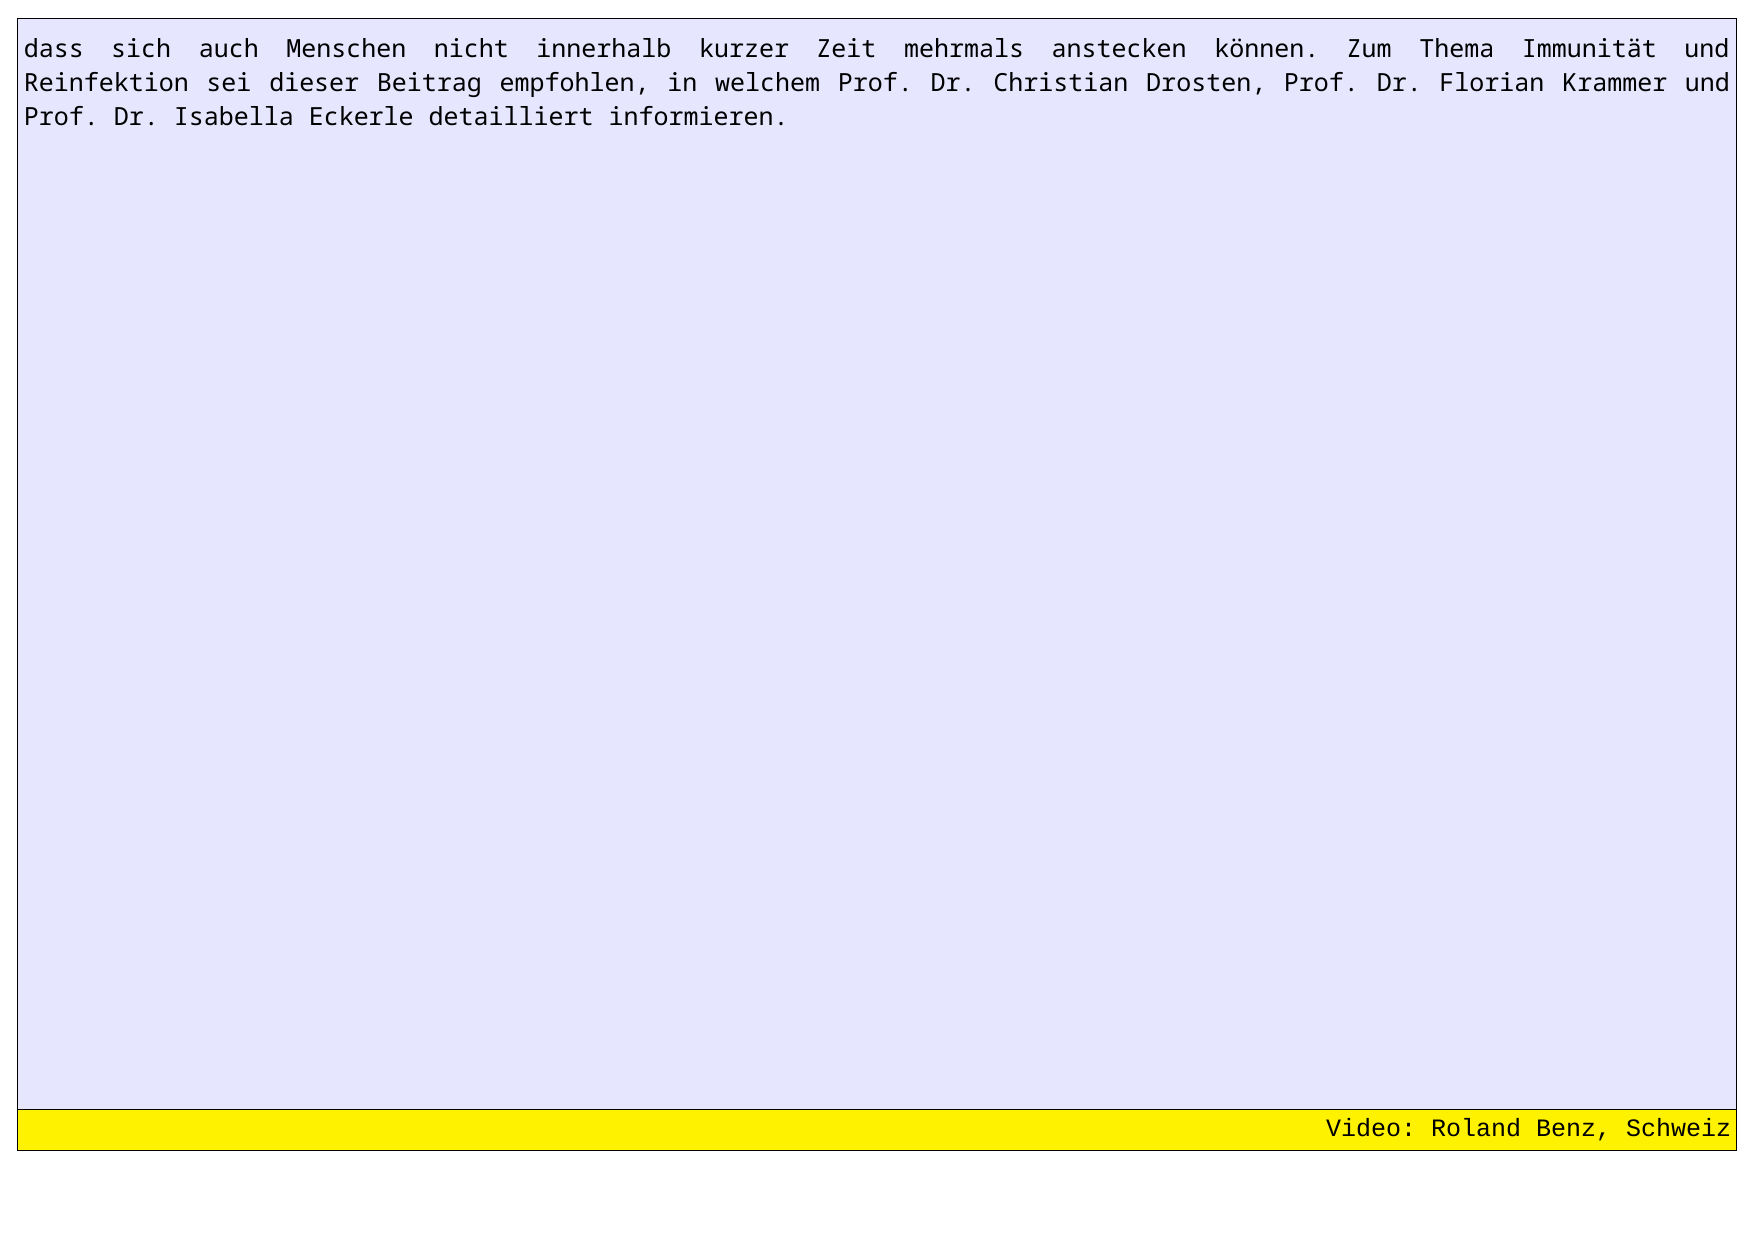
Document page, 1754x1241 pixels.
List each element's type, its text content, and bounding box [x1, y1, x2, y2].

table_cell Video: Roland Benz, Schweiz [18, 1110, 1736, 1150]
table_cell dass sich auch Menschen nicht innerhalb kurzer Zeit mehrmals anstecken können. Zum Thema Immunität und Reinfektion sei dieser Beitrag empfohlen, in welchem Prof. Dr. Christian Drosten, Prof. Dr. Florian Krammer und Prof. Dr. Isabella Eckerle detailliert informieren. [18, 19, 1736, 1109]
